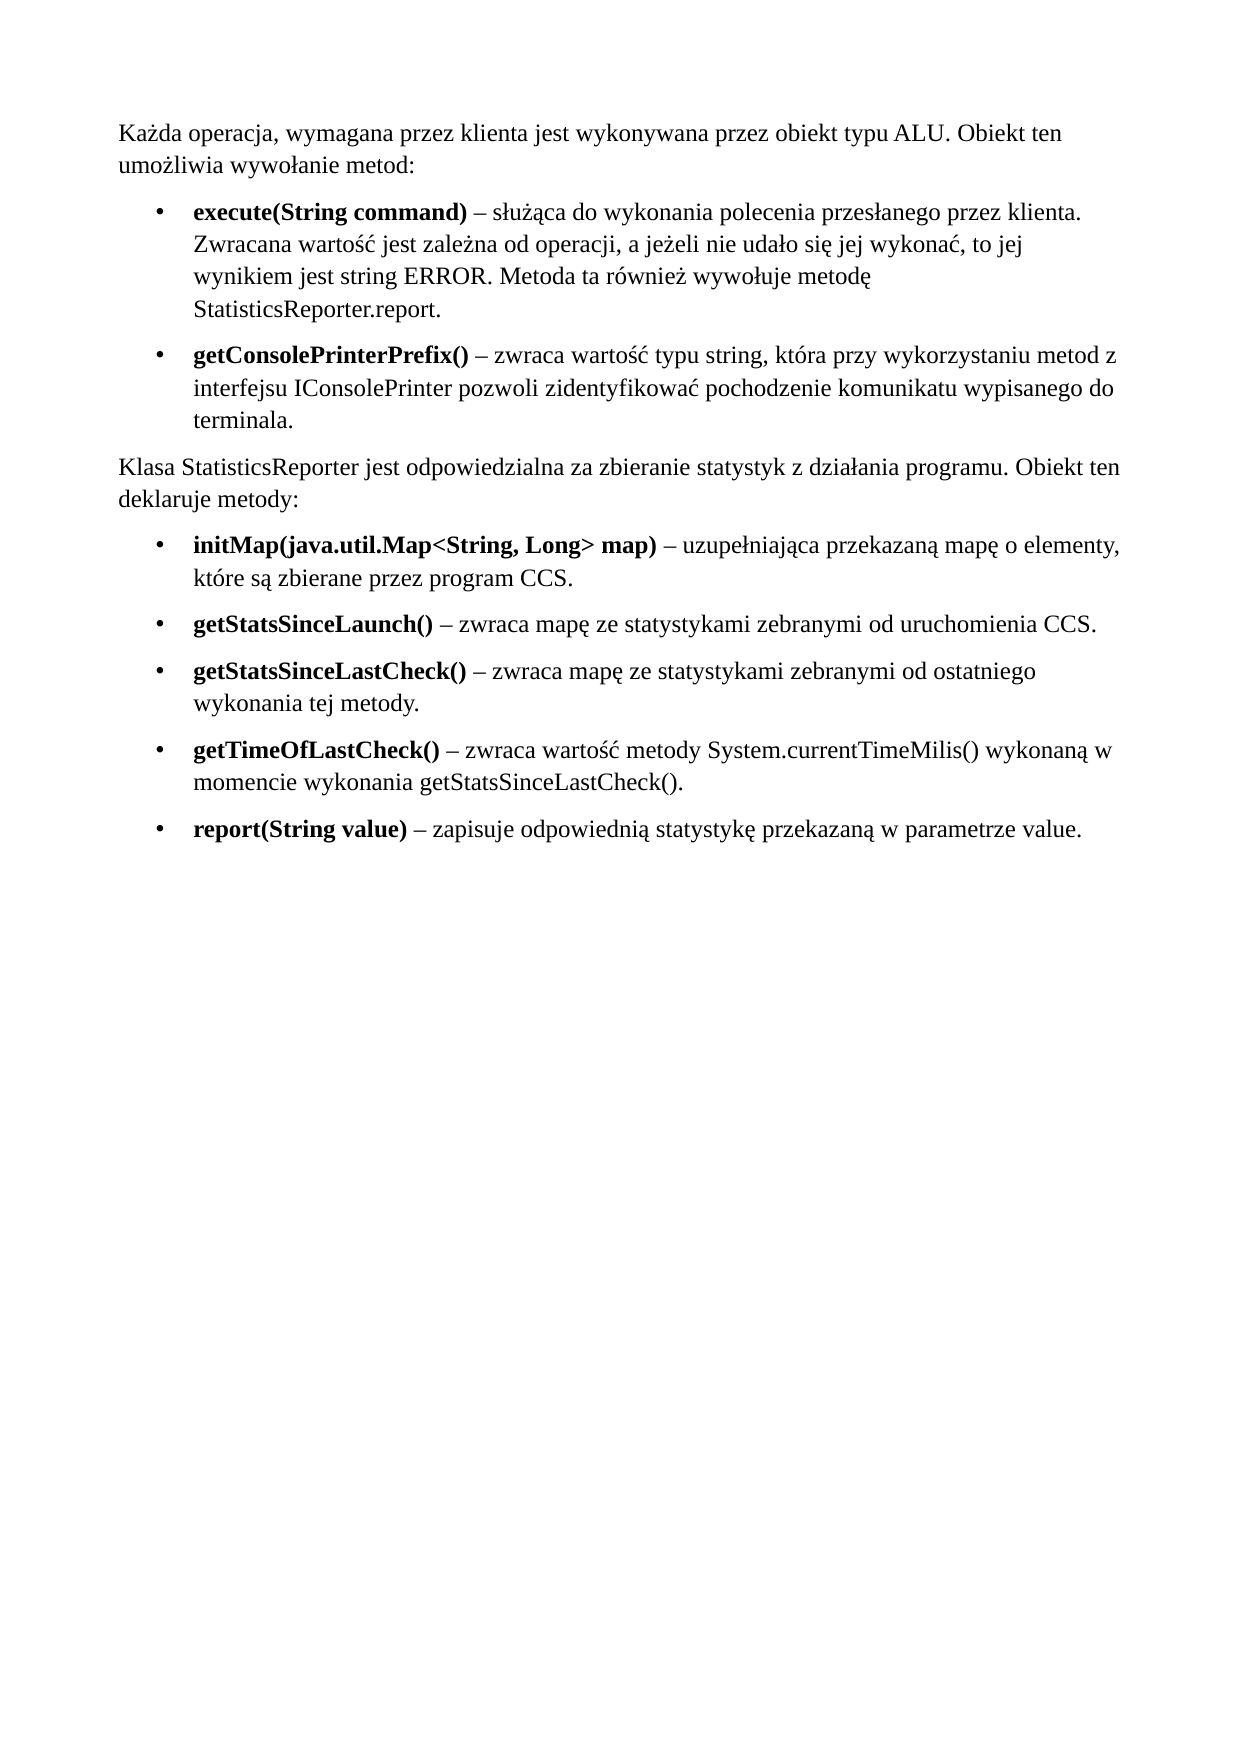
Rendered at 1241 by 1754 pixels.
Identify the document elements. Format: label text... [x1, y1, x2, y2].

list getStatsSinceLaunch() – zwraca mapę ze statystykami zebranymi od uruchomienia CCS. [156, 609, 1122, 638]
list getConsolePrinterPrefix() – zwraca wartość typu string, która przy wykorzystaniu metod z interfejsu IConsolePrinter pozwoli zidentyfikować pochodzenie komunikatu wypisanego do terminala. [156, 340, 1122, 433]
list getStatsSinceLastCheck() – zwraca mapę ze statystykami zebranymi od ostatniego wykonania tej metody. [156, 656, 1122, 717]
text Klasa StatisticsReporter jest odpowiedzialna za zbieranie statystyk z działania programu. Obiekt ten deklaruje metody: [118, 452, 1122, 512]
list initMap(java.util.Map<String, Long> map) – uzupełniająca przekazaną mapę o elementy, które są zbierane przez program CCS. [156, 531, 1122, 591]
list execute(String command) – służąca do wykonania polecenia przesłanego przez klienta. Zwracana wartość jest zależna od operacji, a jeżeli nie udało się jej wykonać, to jej wynikiem jest string ERROR. Metoda ta również wywołuje metodę StatisticsReporter.report. [156, 197, 1122, 322]
list report(String value) – zapisuje odpowiednią statystykę przekazaną w parametrze value. [156, 814, 1122, 843]
list getTimeOfLastCheck() – zwraca wartość metody System.currentTimeMilis() wykonaną w momencie wykonania getStatsSinceLastCheck(). [156, 735, 1122, 796]
text Każda operacja, wymagana przez klienta jest wykonywana przez obiekt typu ALU. Obiekt ten umożliwia wywołanie metod: [118, 118, 1122, 179]
